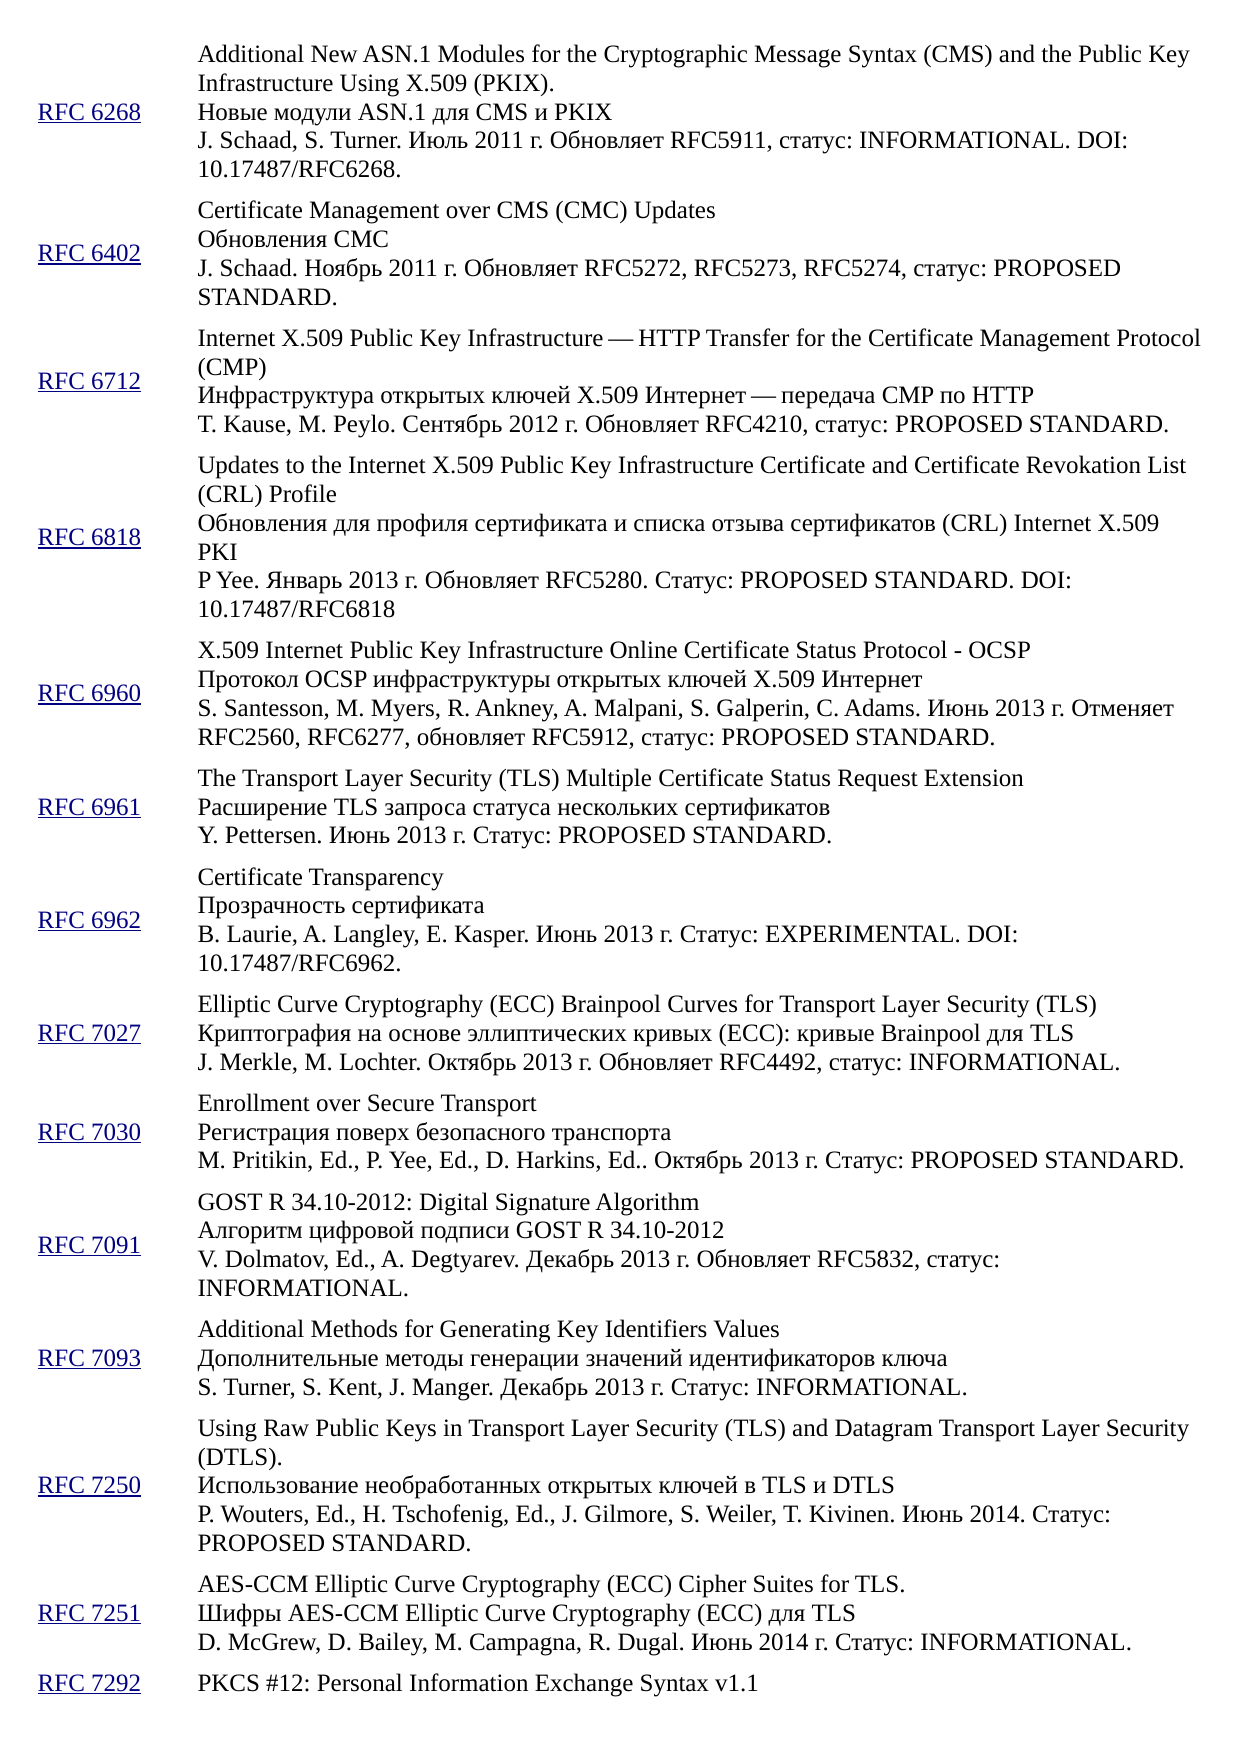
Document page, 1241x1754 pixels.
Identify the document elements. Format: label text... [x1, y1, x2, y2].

table_cell RFC 6960 [31, 629, 191, 757]
table_cell RFC 6268 [31, 33, 191, 189]
table_cell RFC 7292 [31, 1662, 191, 1703]
table_cell RFC 6818 [31, 444, 191, 629]
table_cell RFC 7093 [31, 1308, 191, 1407]
table_cell The Transport Layer Security (TLS) Multiple Certificate Status Request Extension Расширение TLS запроса статуса нескольких сертификатов Y. Pettersen. Июнь 2013 г. Статус: PROPOSED STANDARD. [191, 757, 1212, 855]
table_cell Using Raw Public Keys in Transport Layer Security (TLS) and Datagram Transport Layer Security (DTLS). Использование необработанных открытых ключей в TLS и DTLS P. Wouters, Ed., H. Tschofenig, Ed., J. Gilmore, S. Weiler, T. Kivinen. Июнь 2014. Статус: PROPOSED STANDARD. [191, 1407, 1212, 1563]
table_cell RFC 7250 [31, 1407, 191, 1563]
table_cell RFC 6402 [31, 189, 191, 317]
table_cell RFC 7027 [31, 983, 191, 1082]
table_cell Elliptic Curve Cryptography (ECC) Brainpool Curves for Transport Layer Security (TLS) Криптография на основе эллиптических кривых (ECC): кривые Brainpool для TLS J. Merkle, M. Lochter. Октябрь 2013 г. Обновляет RFC4492, статус: INFORMATIONAL. [191, 983, 1212, 1082]
table_cell Updates to the Internet X.509 Public Key Infrastructure Certificate and Certificate Revokation List (CRL) Profile Обновления для профиля сертификата и списка отзыва сертификатов (CRL) Internet X.509 PKI P Yee. Январь 2013 г. Обновляет RFC5280. Статус: PROPOSED STANDARD. DOI: 10.17487/RFC6818 [191, 444, 1212, 629]
table_cell AES-CCM Elliptic Curve Cryptography (ECC) Cipher Suites for TLS. Шифры AES-CCM Elliptic Curve Cryptography (ECC) для TLS D. McGrew, D. Bailey, M. Campagna, R. Dugal. Июнь 2014 г. Статус: INFORMATIONAL. [191, 1563, 1212, 1662]
table_cell Internet X.509 Public Key Infrastructure — HTTP Transfer for the Certificate Management Protocol (CMP) Инфраструктура открытых ключей X.509 Интернет — передача CMP по HTTP T. Kause, M. Peylo. Сентябрь 2012 г. Обновляет RFC4210, статус: PROPOSED STANDARD. [191, 317, 1212, 444]
table_cell RFC 6962 [31, 855, 191, 983]
table_cell X.509 Internet Public Key Infrastructure Online Certificate Status Protocol - OCSP Протокол OCSP инфраструктуры открытых ключей X.509 Интернет S. Santesson, M. Myers, R. Ankney, A. Malpani, S. Galperin, C. Adams. Июнь 2013 г. Отменяет RFC2560, RFC6277, обновляет RFC5912, статус: PROPOSED STANDARD. [191, 629, 1212, 757]
table_cell Additional Methods for Generating Key Identifiers Values Дополнительные методы генерации значений идентификаторов ключа S. Turner, S. Kent, J. Manger. Декабрь 2013 г. Статус: INFORMATIONAL. [191, 1308, 1212, 1407]
table_cell RFC 6712 [31, 317, 191, 444]
table_cell Additional New ASN.1 Modules for the Cryptographic Message Syntax (CMS) and the Public Key Infrastructure Using X.509 (PKIX). Новые модули ASN.1 для CMS и PKIX J. Schaad, S. Turner. Июль 2011 г. Обновляет RFC5911, статус: INFORMATIONAL. DOI: 10.17487/RFC6268. [191, 33, 1212, 189]
table_cell RFC 7091 [31, 1180, 191, 1308]
table_cell Certificate Transparency Прозрачность сертификата B. Laurie, A. Langley, E. Kasper. Июнь 2013 г. Статус: EXPERIMENTAL. DOI: 10.17487/RFC6962. [191, 855, 1212, 983]
table_cell PKCS #12: Personal Information Exchange Syntax v1.1 [191, 1662, 1212, 1703]
table_cell Enrollment over Secure Transport Регистрация поверх безопасного транспорта M. Pritikin, Ed., P. Yee, Ed., D. Harkins, Ed.. Октябрь 2013 г. Статус: PROPOSED STANDARD. [191, 1082, 1212, 1180]
table_cell RFC 7251 [31, 1563, 191, 1662]
table_cell RFC 6961 [31, 757, 191, 855]
table_cell GOST R 34.10-2012: Digital Signature Algorithm Алгоритм цифровой подписи GOST R 34.10-2012 V. Dolmatov, Ed., A. Degtyarev. Декабрь 2013 г. Обновляет RFC5832, статус: INFORMATIONAL. [191, 1180, 1212, 1308]
table_cell RFC 7030 [31, 1082, 191, 1180]
table_cell Certificate Management over CMS (CMC) Updates Обновления CMC J. Schaad. Ноябрь 2011 г. Обновляет RFC5272, RFC5273, RFC5274, статус: PROPOSED STANDARD. [191, 189, 1212, 317]
